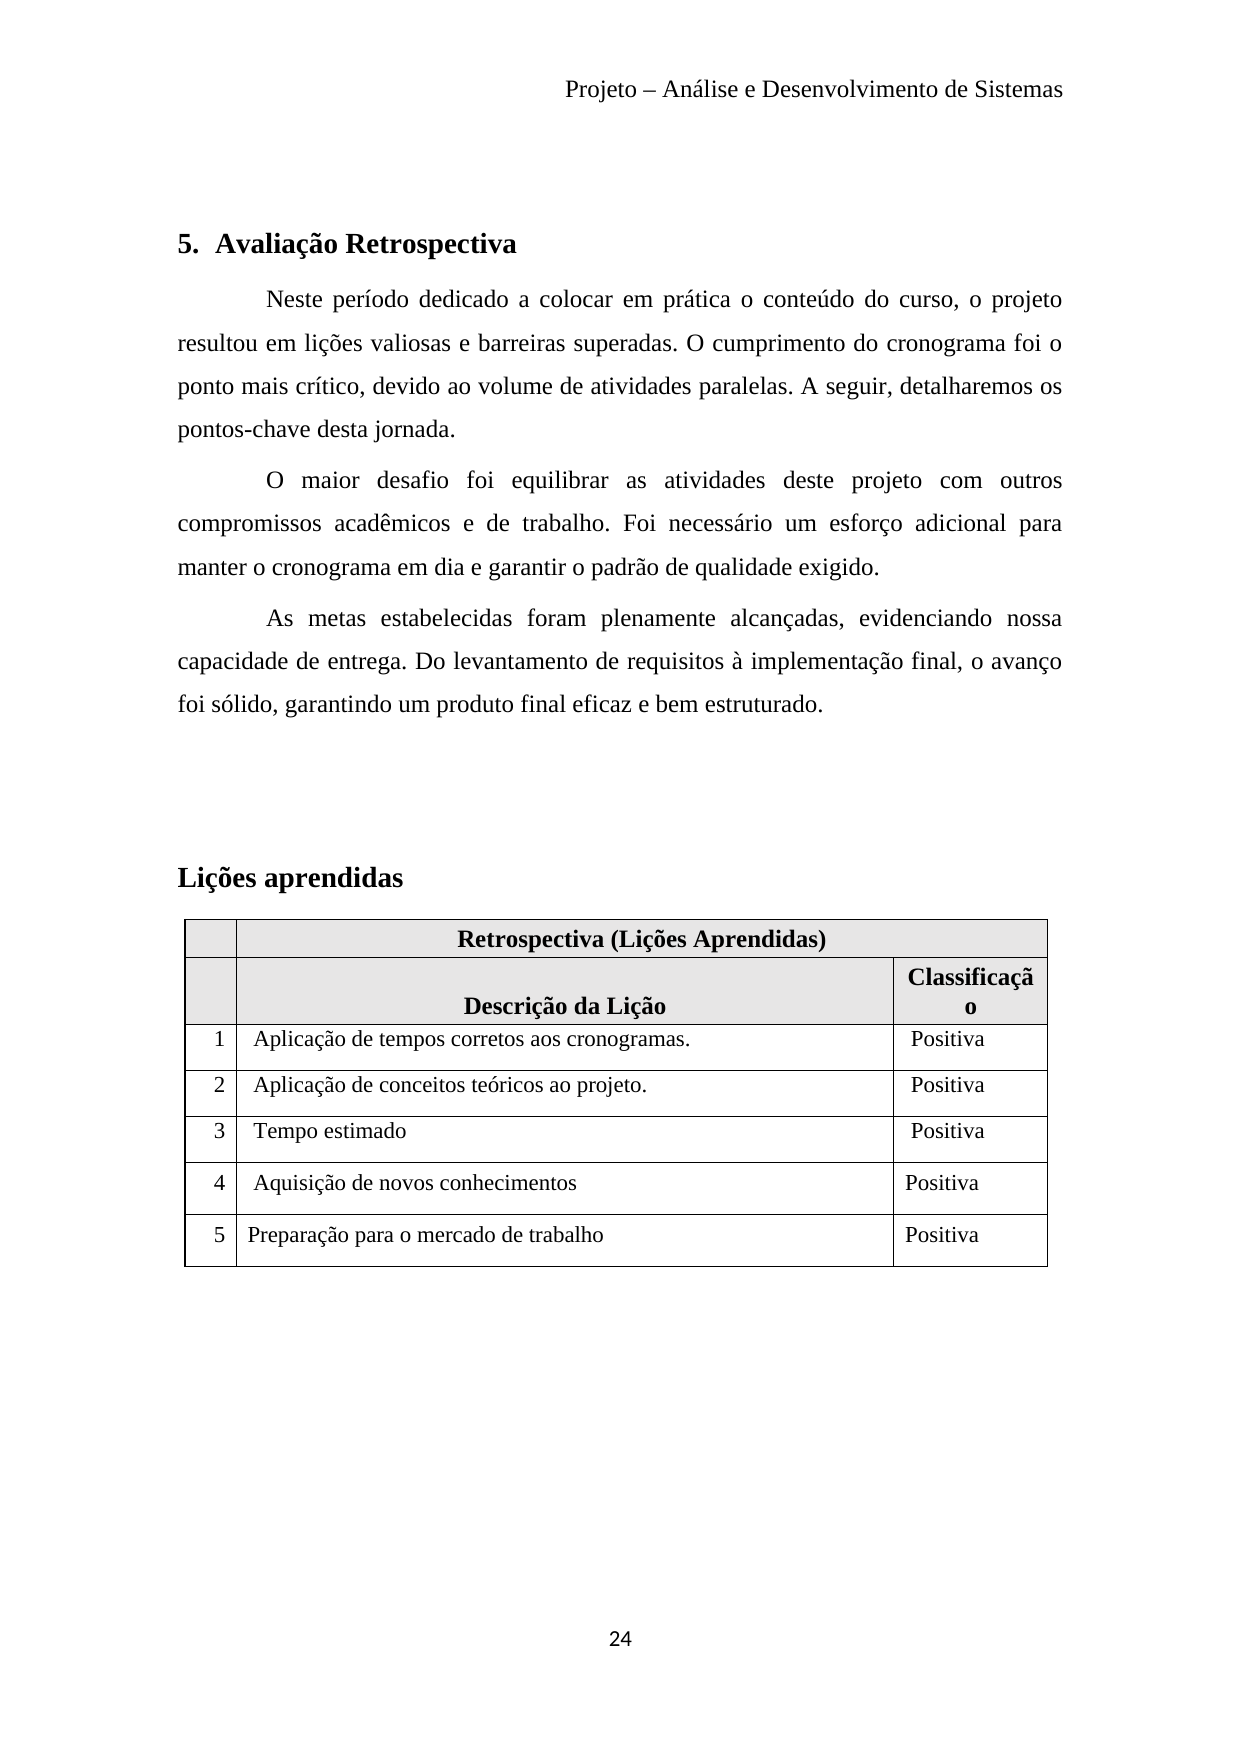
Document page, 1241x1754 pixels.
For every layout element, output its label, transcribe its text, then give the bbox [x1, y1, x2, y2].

table_cell Preparação para o mercado de trabalho [237, 1215, 893, 1266]
table_cell Positiva [894, 1117, 1047, 1162]
table_cell 4 [186, 1163, 236, 1214]
table_cell Positiva [894, 1215, 1047, 1266]
table_cell Aquisição de novos conhecimentos [237, 1163, 893, 1214]
text Neste período dedicado a colocar em prática o conteúdo do curso, o projeto resultou em lições valiosas e barreiras superadas. O cumprimento do cronograma foi o ponto mais crítico, devido ao volume de atividades paralelas. A seguir, detalharemos os pontos-chave desta jornada. [177, 284, 1063, 443]
table_cell Descrição da Lição [237, 958, 893, 1024]
table_cell Positiva [894, 1163, 1047, 1214]
table_header [186, 920, 236, 957]
table_cell [186, 958, 236, 1024]
subtitle Lições aprendidas [177, 860, 1063, 894]
table_cell 3 [186, 1117, 236, 1162]
table_cell Positiva [894, 1071, 1047, 1116]
table_cell 1 [186, 1025, 236, 1070]
table_cell Tempo estimado [237, 1117, 893, 1162]
table_cell 2 [186, 1071, 236, 1116]
table_cell Aplicação de conceitos teóricos ao projeto. [237, 1071, 893, 1116]
text O maior desafio foi equilibrar as atividades deste projeto com outros compromissos acadêmicos e de trabalho. Foi necessário um esforço adicional para manter o cronograma em dia e garantir o padrão de qualidade exigido. [177, 465, 1063, 580]
table_header Retrospectiva (Lições Aprendidas) [237, 920, 1047, 957]
table_cell Aplicação de tempos corretos aos cronogramas. [237, 1025, 893, 1070]
table_cell Classificação [894, 958, 1047, 1024]
text As metas estabelecidas foram plenamente alcançadas, evidenciando nossa capacidade de entrega. Do levantamento de requisitos à implementação final, o avanço foi sólido, garantindo um produto final eficaz e bem estruturado. [177, 603, 1063, 718]
table_cell Positiva [894, 1025, 1047, 1070]
table_cell 5 [186, 1215, 236, 1266]
subtitle Avaliação Retrospectiva [177, 226, 1063, 259]
